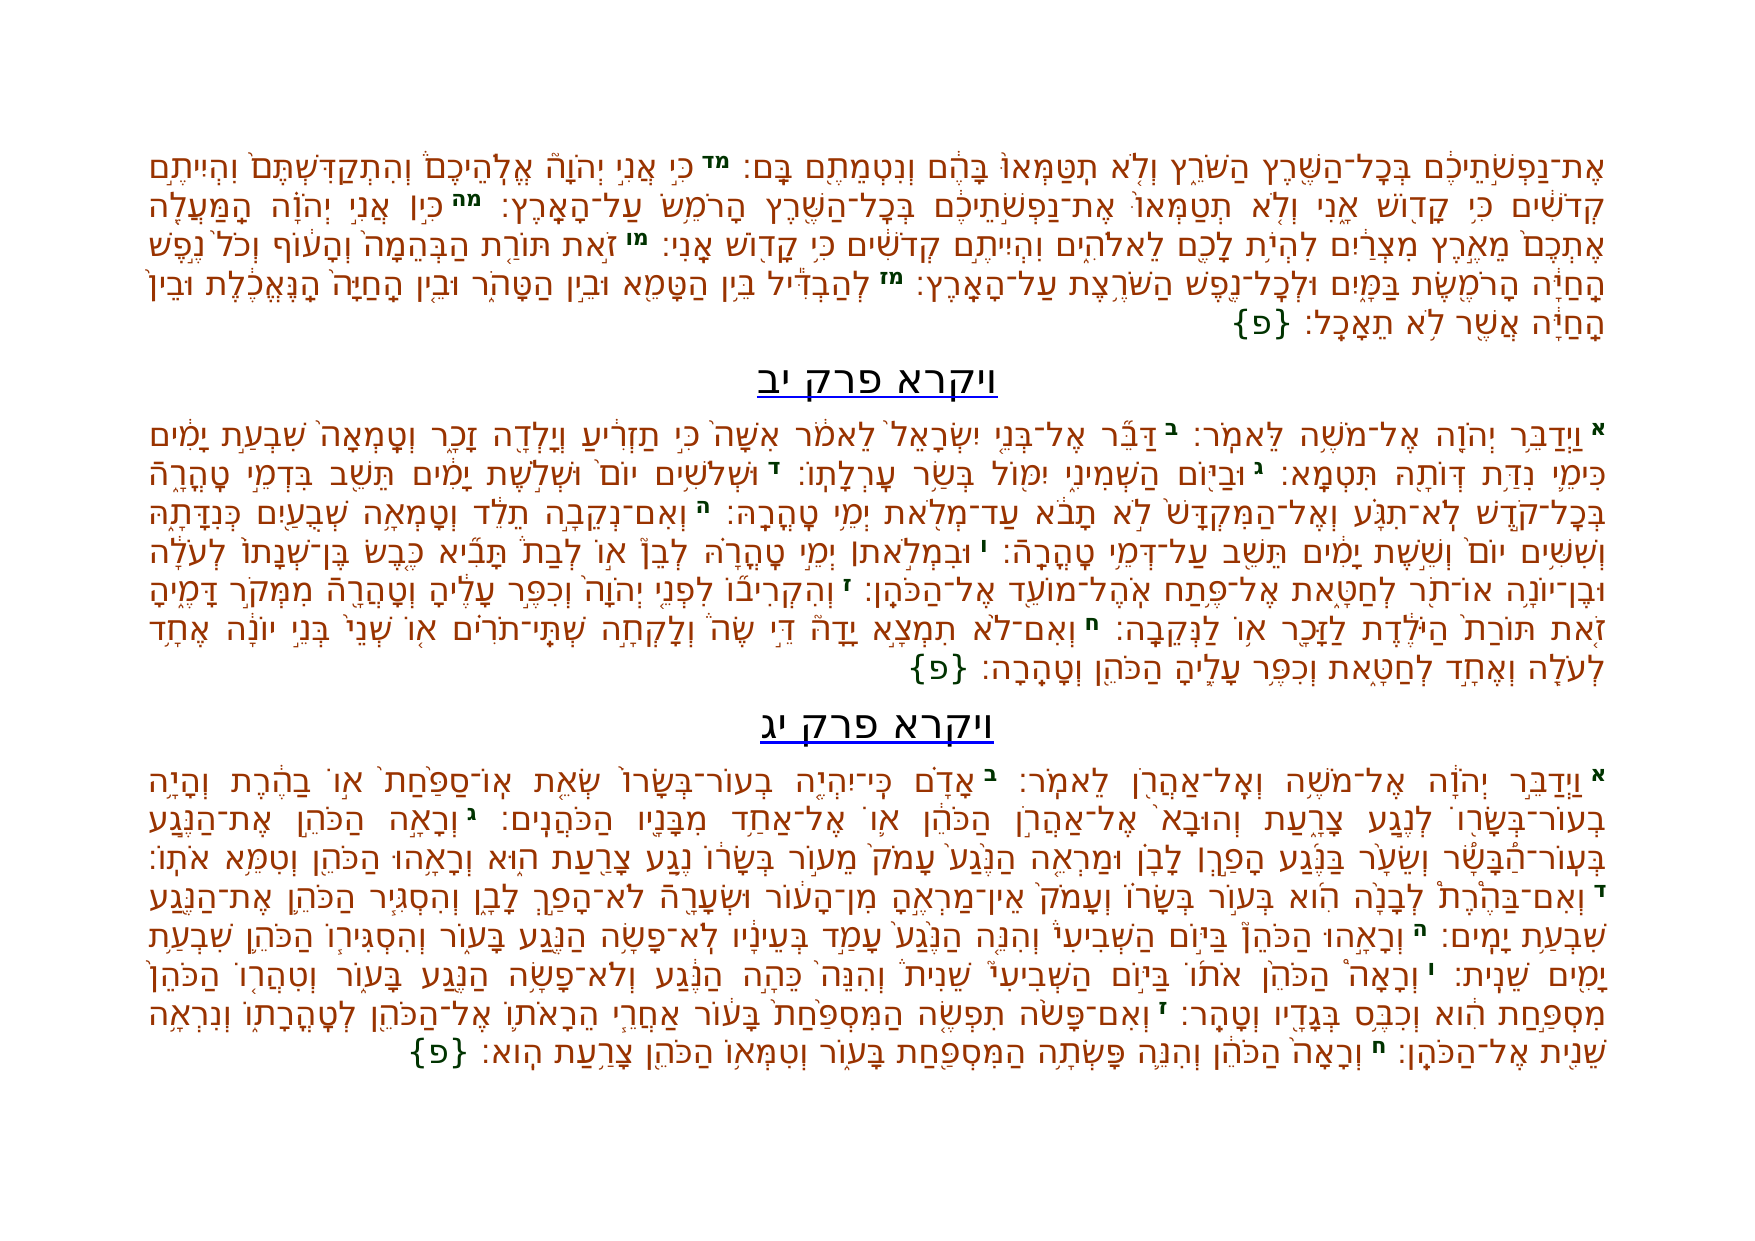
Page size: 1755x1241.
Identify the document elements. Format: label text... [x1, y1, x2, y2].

text א וַיְדַבֵּ֥ר יְהֹוָ֖ה אֶל־מֹשֶׁ֥ה לֵּאמֹֽר׃ ב דַּבֵּ֞ר אֶל־בְּנֵ֤י יִשְׂרָאֵל֙ לֵאמֹ֔ר אִשָּׁה֙ כִּ֣י תַזְרִ֔יעַ וְיָלְדָ֖ה זָכָ֑ר וְטָֽמְאָה֙ שִׁבְעַ֣ת יָמִ֔ים כִּימֵ֛י נִדַּ֥ת דְּוֺתָ֖הּ תִּטְמָֽא׃ ג וּבַיּ֖וֹם הַשְּׁמִינִ֑י יִמּ֖וֹל בְּשַׂ֥ר עׇרְלָתֽוֹ׃ ד וּשְׁלֹשִׁ֥ים יוֹם֙ וּשְׁלֹ֣שֶׁת יָמִ֔ים תֵּשֵׁ֖ב בִּדְמֵ֣י טׇהֳרָ֑הֿ בְּכׇל־קֹ֣דֶשׁ לֹֽא־תִגָּ֗ע וְאֶל־הַמִּקְדָּשׁ֙ לֹ֣א תָבֹ֔א עַד־מְלֹ֖את יְמֵ֥י טׇהֳרָֽהּ׃ ה וְאִם־נְקֵבָ֣ה תֵלֵ֔ד וְטָמְאָ֥ה שְׁבֻעַ֖יִם כְּנִדָּתָ֑הּ וְשִׁשִּׁ֥ים יוֹם֙ וְשֵׁ֣שֶׁת יָמִ֔ים תֵּשֵׁ֖ב עַל־דְּמֵ֥י טׇהֳרָֽהֿ׃ ו וּבִמְלֹ֣את׀ יְמֵ֣י טׇהֳרָ֗הּ לְבֵן֮ א֣וֹ לְבַת֒ תָּבִ֞יא כֶּ֤בֶשׂ בֶּן־שְׁנָתוֹ֙ לְעֹלָ֔ה וּבֶן־יוֹנָ֥ה אוֹ־תֹ֖ר לְחַטָּ֑את אֶל־פֶּ֥תַח אֹֽהֶל־מוֹעֵ֖ד אֶל־הַכֹּהֵֽן׃ ז וְהִקְרִיב֞וֹ לִפְנֵ֤י יְהֹוָה֙ וְכִפֶּ֣ר עָלֶ֔יהָ וְטָהֲרָ֖הֿ מִמְּקֹ֣ר דָּמֶ֑יהָ זֹ֤את תּוֹרַת֙ הַיֹּלֶ֔דֶת לַזָּכָ֖ר א֥וֹ לַנְּקֵבָֽה׃ ח וְאִם־לֹ֨א תִמְצָ֣א יָדָהּ֮ דֵּ֣י שֶׂה֒ וְלָקְחָ֣ה שְׁתֵּֽי־תֹרִ֗ים א֤וֹ שְׁנֵי֙ בְּנֵ֣י יוֹנָ֔ה אֶחָ֥ד לְעֹלָ֖ה וְאֶחָ֣ד לְחַטָּ֑את וְכִפֶּ֥ר עָלֶ֛יהָ הַכֹּהֵ֖ן וְטָהֵֽרָה׃ {פ} [148, 416, 1606, 687]
text אֶת־נַפְשֹׁ֣תֵיכֶ֔ם בְּכׇל־הַשֶּׁ֖רֶץ הַשֹּׁרֵ֑ץ וְלֹ֤א תִֽטַּמְּאוּ֙ בָּהֶ֔ם וְנִטְמֵתֶ֖ם בָּֽם׃ מד כִּ֣י אֲנִ֣י יְהֹוָה֮ אֱלֹֽהֵיכֶם֒ וְהִתְקַדִּשְׁתֶּם֙ וִהְיִיתֶ֣ם קְדֹשִׁ֔ים כִּ֥י קָד֖וֹשׁ אָ֑נִי וְלֹ֤א תְטַמְּאוּ֙ אֶת־נַפְשֹׁ֣תֵיכֶ֔ם בְּכׇל־הַשֶּׁ֖רֶץ הָרֹמֵ֥שׂ עַל־הָאָֽרֶץ׃ מה כִּ֣י׀ אֲנִ֣י יְהֹוָ֗ה הַֽמַּעֲלֶ֤ה אֶתְכֶם֙ מֵאֶ֣רֶץ מִצְרַ֔יִם לִהְיֹ֥ת לָכֶ֖ם לֵאלֹהִ֑ים וִהְיִיתֶ֣ם קְדֹשִׁ֔ים כִּ֥י קָד֖וֹשׁ אָֽנִי׃ מו זֹ֣את תּוֹרַ֤ת הַבְּהֵמָה֙ וְהָע֔וֹף וְכֹל֙ נֶ֣פֶשׁ הַֽחַיָּ֔ה הָרֹמֶ֖שֶׂת בַּמָּ֑יִם וּלְכׇל־נֶ֖פֶשׁ הַשֹּׁרֶ֥צֶת עַל־הָאָֽרֶץ׃ מז לְהַבְדִּ֕יל בֵּ֥ין הַטָּמֵ֖א וּבֵ֣ין הַטָּהֹ֑ר וּבֵ֤ין הַֽחַיָּה֙ הַֽנֶּאֱכֶ֔לֶת וּבֵין֙ הַֽחַיָּ֔ה אֲשֶׁ֖ר לֹ֥א תֵאָכֵֽל׃ {פ} [148, 148, 1606, 342]
text ויקרא פרק יב [148, 354, 1606, 403]
text ויקרא פרק יג [148, 700, 1606, 748]
text א וַיְדַבֵּ֣ר יְהֹוָ֔ה אֶל־מֹשֶׁ֥ה וְאֶֽל־אַהֲרֹ֖ן לֵאמֹֽר׃ ב אָדָ֗ם כִּֽי־יִהְיֶ֤ה בְעוֹר־בְּשָׂרוֹ֙ שְׂאֵ֤ת אֽוֹ־סַפַּ֙חַת֙ א֣וֹ בַהֶ֔רֶת וְהָיָ֥ה בְעוֹר־בְּשָׂר֖וֹ לְנֶ֣גַע צָרָ֑עַת וְהוּבָא֙ אֶל־אַהֲרֹ֣ן הַכֹּהֵ֔ן א֛וֹ אֶל־אַחַ֥ד מִבָּנָ֖יו הַכֹּהֲנִֽים׃ ג וְרָאָ֣ה הַכֹּהֵ֣ן אֶת־הַנֶּ֣גַע בְּעֽוֹר־הַ֠בָּשָׂ֠ר וְשֵׂעָ֨ר בַּנֶּ֜גַע הָפַ֣ךְ׀ לָבָ֗ן וּמַרְאֵ֤ה הַנֶּ֙גַע֙ עָמֹק֙ מֵע֣וֹר בְּשָׂר֔וֹ נֶ֥גַע צָרַ֖עַת ה֑וּא וְרָאָ֥הוּ הַכֹּהֵ֖ן וְטִמֵּ֥א אֹתֽוֹ׃ ד וְאִם־בַּהֶ֩רֶת֩ לְבָנָ֨ה הִ֜וא בְּע֣וֹר בְּשָׂר֗וֹ וְעָמֹק֙ אֵין־מַרְאֶ֣הָ מִן־הָע֔וֹר וּשְׂעָרָ֖הֿ לֹא־הָפַ֣ךְ לָבָ֑ן וְהִסְגִּ֧יר הַכֹּהֵ֛ן אֶת־הַנֶּ֖גַע שִׁבְעַ֥ת יָמִֽים׃ ה וְרָאָ֣הוּ הַכֹּהֵן֮ בַּיּ֣וֹם הַשְּׁבִיעִי֒ וְהִנֵּ֤ה הַנֶּ֙גַע֙ עָמַ֣ד בְּעֵינָ֔יו לֹֽא־פָשָׂ֥ה הַנֶּ֖גַע בָּע֑וֹר וְהִסְגִּיר֧וֹ הַכֹּהֵ֛ן שִׁבְעַ֥ת יָמִ֖ים שֵׁנִֽית׃ ו וְרָאָה֩ הַכֹּהֵ֨ן אֹת֜וֹ בַּיּ֣וֹם הַשְּׁבִיעִי֮ שֵׁנִית֒ וְהִנֵּה֙ כֵּהָ֣ה הַנֶּ֔גַע וְלֹא־פָשָׂ֥ה הַנֶּ֖גַע בָּע֑וֹר וְטִהֲר֤וֹ הַכֹּהֵן֙ מִסְפַּ֣חַת הִ֔וא וְכִבֶּ֥ס בְּגָדָ֖יו וְטָהֵֽר׃ ז וְאִם־פָּשֹׂ֨ה תִפְשֶׂ֤ה הַמִּסְפַּ֙חַת֙ בָּע֔וֹר אַחֲרֵ֧י הֵרָאֹת֛וֹ אֶל־הַכֹּהֵ֖ן לְטׇהֳרָת֑וֹ וְנִרְאָ֥ה שֵׁנִ֖ית אֶל־הַכֹּהֵֽן׃ ח וְרָאָה֙ הַכֹּהֵ֔ן וְהִנֵּ֛ה פָּשְׂתָ֥ה הַמִּסְפַּ֖חַת בָּע֑וֹר וְטִמְּא֥וֹ הַכֹּהֵ֖ן צָרַ֥עַת הִֽוא׃ {פ} [148, 761, 1606, 1072]
